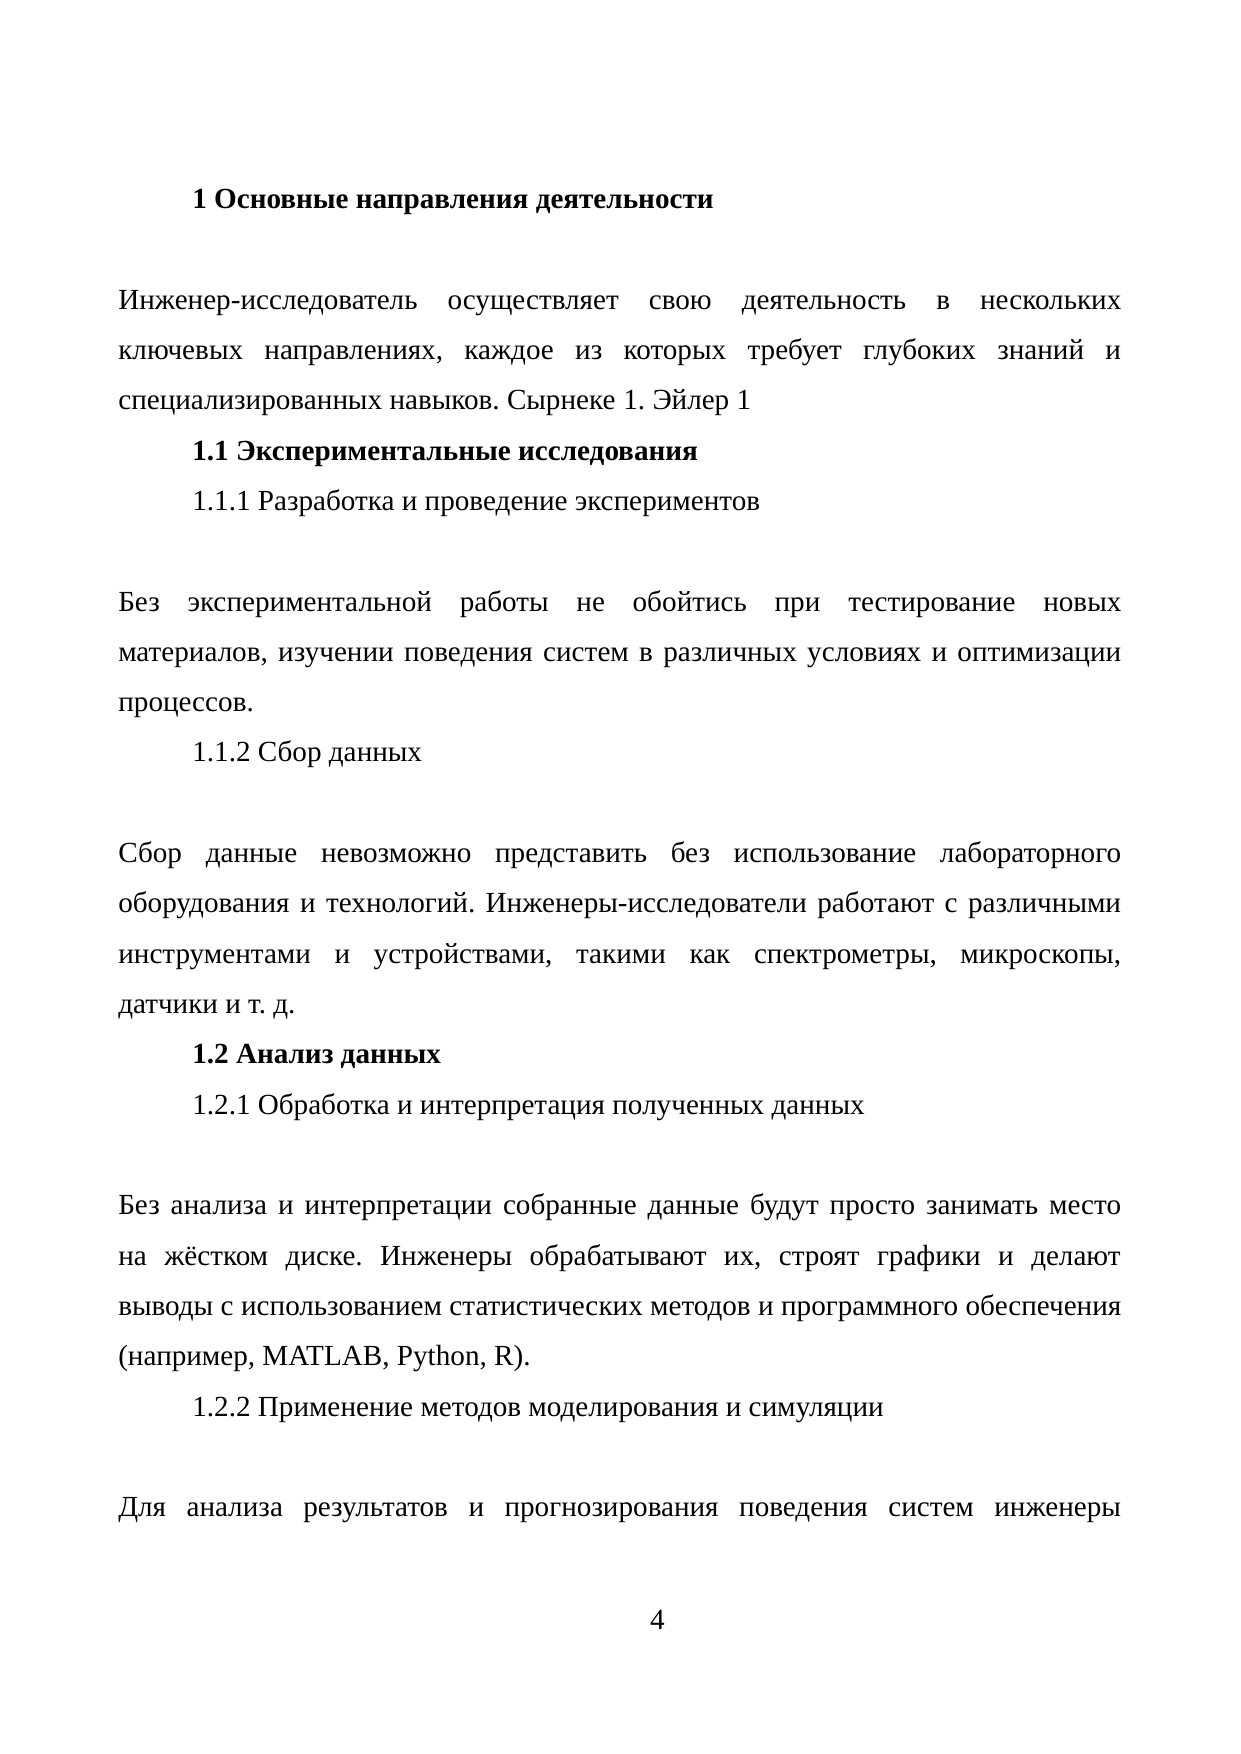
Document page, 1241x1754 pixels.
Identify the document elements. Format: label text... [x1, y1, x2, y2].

text Инженер-исследователь осуществляет свою деятельность в нескольких ключевых направлениях, каждое из которых требует глубоких знаний и специализированных навыков. Сырнеке 1. Эйлер 1 [118, 231, 1122, 416]
subtitle Основные направления деятельности [118, 181, 1122, 215]
subtitle Применение методов моделирования и симуляции [118, 1389, 1122, 1422]
subtitle Обработка и интерпретация полученных данных [118, 1087, 1122, 1120]
text Сбор данные невозможно представить без использование лабораторного оборудования и технологий. Инженеры-исследователи работают с различными инструментами и устройствами, такими как спектрометры, микроскопы, датчики и т. д. [118, 785, 1122, 1020]
text Без анализа и интерпретации собранные данные будут просто занимать место на жёстком диске. Инженеры обрабатывают их, строят графики и делают выводы с использованием статистических методов и программного обеспечения (например, MATLAB, Python, R). [118, 1137, 1122, 1372]
subtitle Сбор данных [118, 734, 1122, 768]
subtitle Экспериментальные исследования [118, 433, 1122, 466]
text Для анализа результатов и прогнозирования поведения систем инженеры [118, 1439, 1122, 1523]
text Без экспериментальной работы не обойтись при тестирование новых материалов, изучении поведения систем в различных условиях и оптимизации процессов. [118, 533, 1122, 718]
subtitle Разработка и проведение экспериментов [118, 483, 1122, 517]
subtitle Анализ данных [118, 1036, 1122, 1070]
